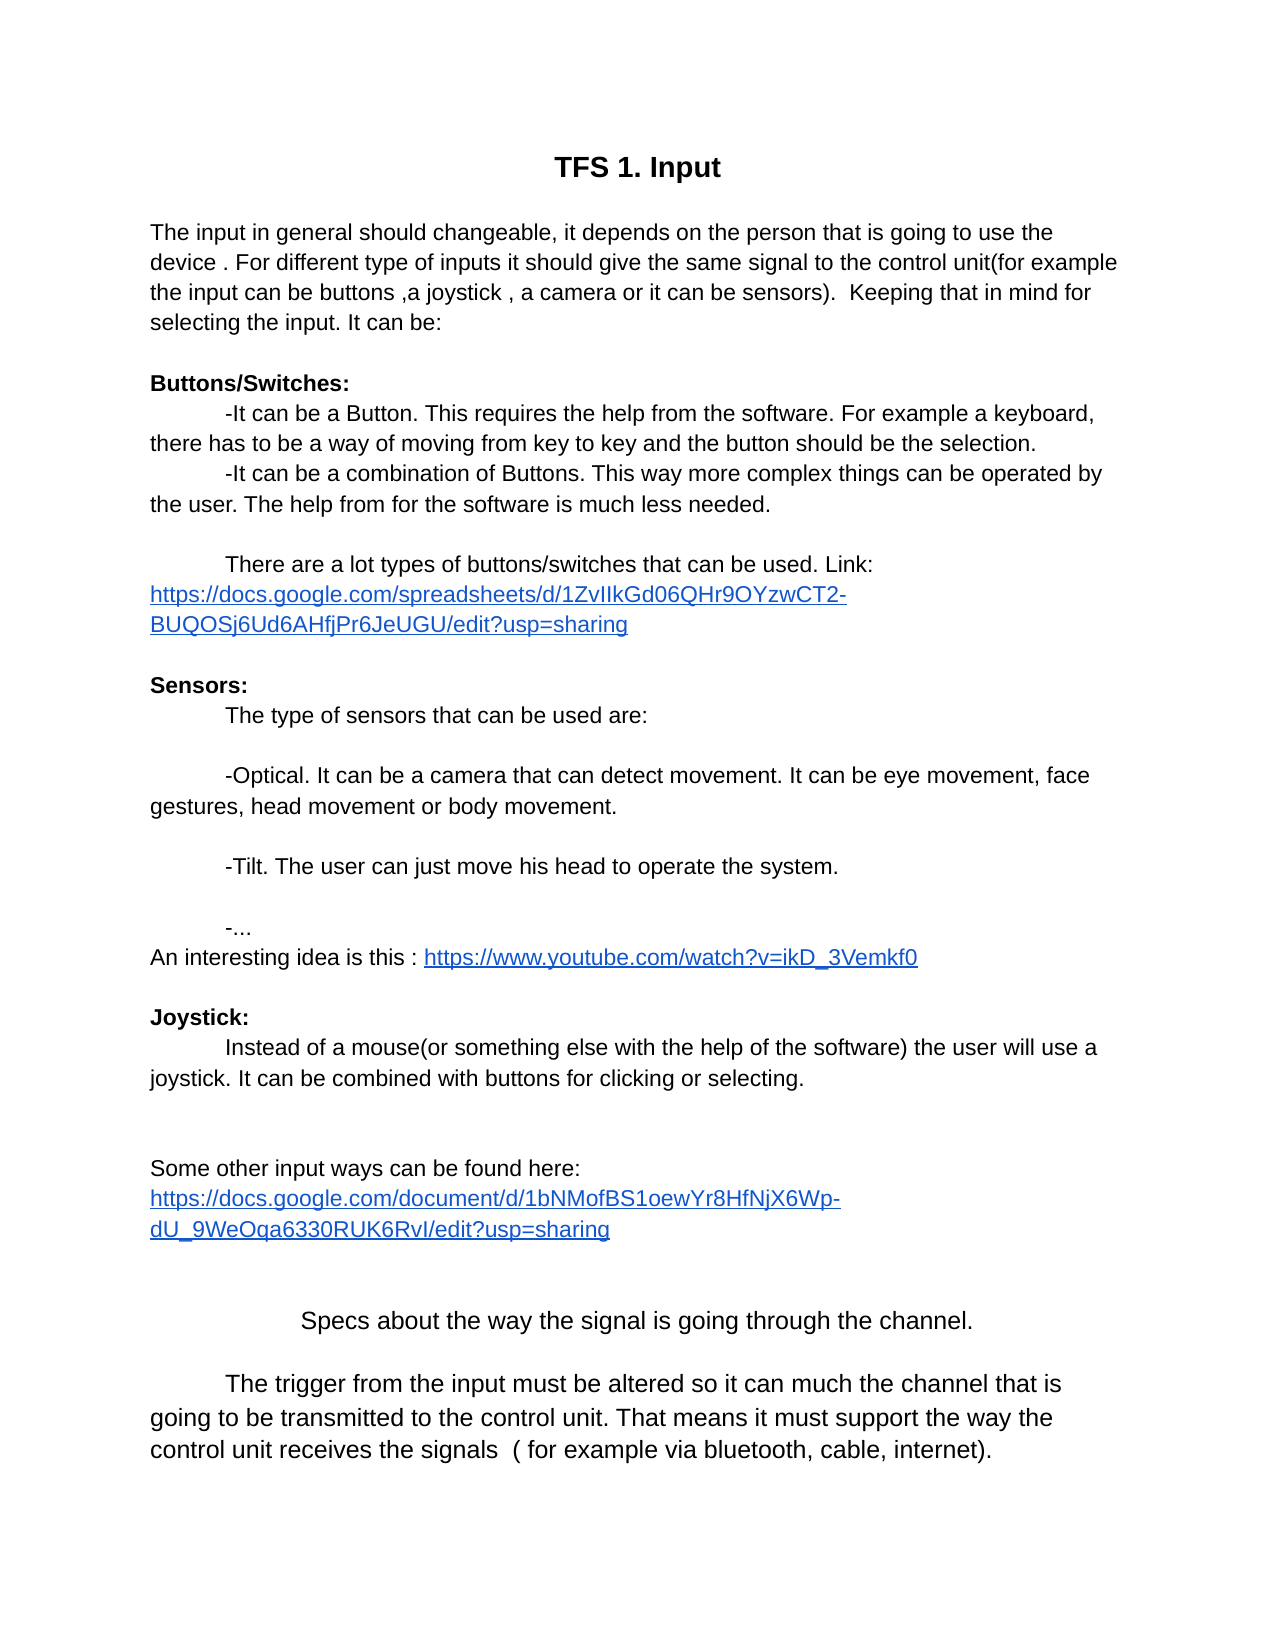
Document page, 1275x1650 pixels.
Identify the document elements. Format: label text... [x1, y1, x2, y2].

text TFS 1. Input [150, 150, 1125, 183]
text The type of sensors that can be used are: [150, 702, 1125, 728]
text Instead of a mouse(or something else with the help of the software) the user will use a joystick. It can be combined with buttons for clicking or selecting. [150, 1034, 1125, 1091]
text -... [150, 913, 1125, 940]
text https://docs.google.com/spreadsheets/d/1ZvIIkGd06QHr9OYzwCT2-BUQOSj6Ud6AHfjPr6JeUGU/edit?usp=sharing [150, 581, 1125, 638]
text -It can be a combination of Buttons. This way more complex things can be operated by the user. The help from for the software is much less needed. [150, 460, 1125, 517]
text There are a lot types of buttons/switches that can be used. Link: [150, 551, 1125, 577]
text The trigger from the input must be altered so it can much the channel that is going to be transmitted to the control unit. That means it must support the way the control unit receives the signals ( for example via bluetooth, cable, internet). [150, 1369, 1125, 1464]
text The input in general should changeable, it depends on the person that is going to use the device . For different type of inputs it should give the same signal to the control unit(for example the input can be buttons ,a joystick , a camera or it can be sensors). Keeping that in mind for selecting the input. It can be: [150, 219, 1125, 336]
text -Optical. It can be a camera that can detect movement. It can be eye movement, face gestures, head movement or body movement. [150, 762, 1125, 819]
text -It can be a Button. This requires the help from the software. For example a keyboard, there has to be a way of moving from key to key and the button should be the selection. [150, 400, 1125, 457]
text Some other input ways can be found here: [150, 1155, 1125, 1182]
text Sensors: [150, 672, 1125, 698]
text -Tilt. The user can just move his head to operate the system. [150, 853, 1125, 879]
text Specs about the way the signal is going through the channel. [150, 1306, 1125, 1335]
text Joystick: [150, 1004, 1125, 1031]
text Buttons/Switches: [150, 370, 1125, 396]
text An interesting idea is this : https://www.youtube.com/watch?v=ikD_3Vemkf0 [150, 944, 1125, 970]
text https://docs.google.com/document/d/1bNMofBS1oewYr8HfNjX6Wp-dU_9WeOqa6330RUK6RvI/edit?usp=sharing [150, 1185, 1125, 1242]
